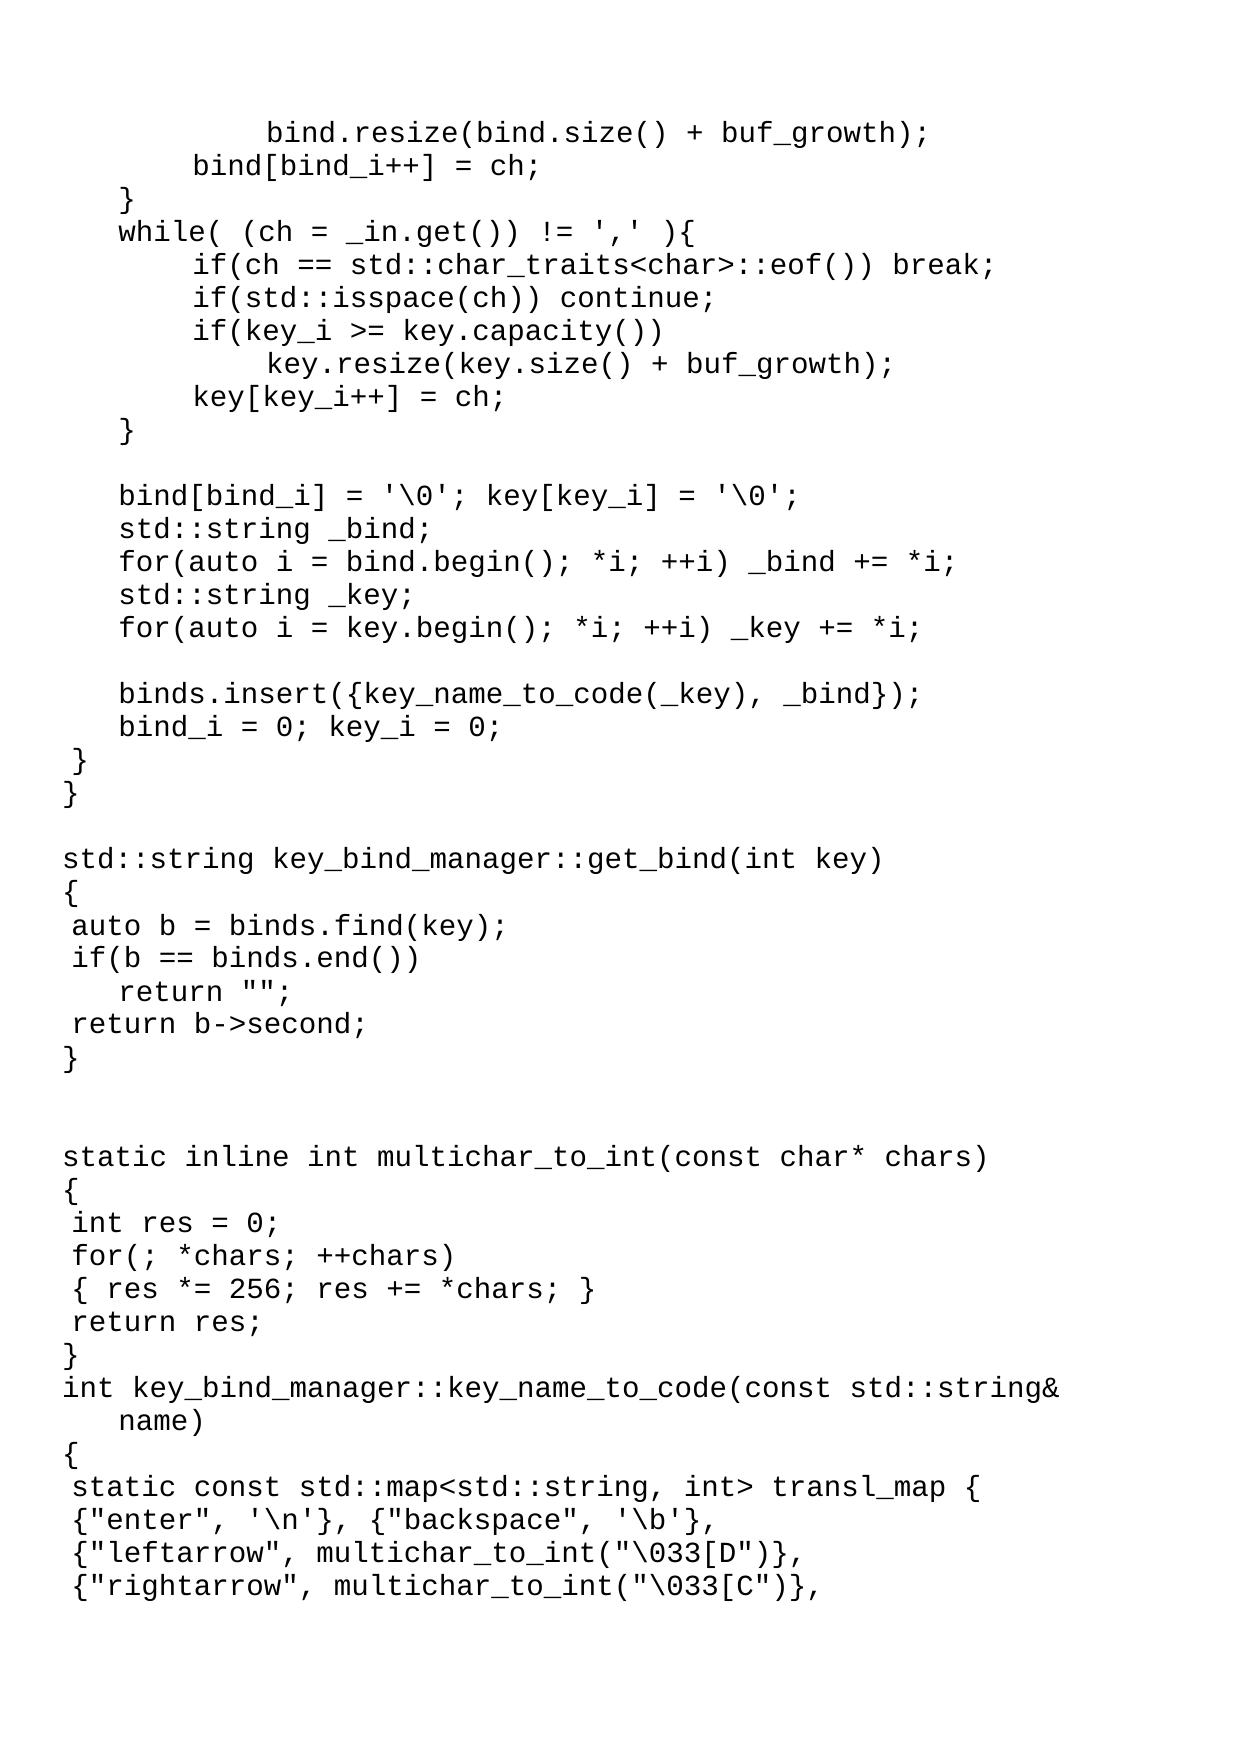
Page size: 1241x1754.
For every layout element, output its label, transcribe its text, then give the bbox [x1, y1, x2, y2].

text for(; *chars; ++chars) [62, 1241, 1122, 1274]
text } [62, 746, 1122, 778]
text { res *= 256; res += *chars; } [62, 1274, 1122, 1307]
text } [62, 415, 1122, 448]
text } [62, 778, 1122, 812]
text return res; [62, 1307, 1122, 1340]
text int res = 0; [62, 1208, 1122, 1241]
text } [62, 1340, 1122, 1373]
text for(auto i = key.begin(); *i; ++i) _key += *i; [62, 613, 1122, 646]
text } [62, 184, 1122, 217]
text bind[bind_i] = '\0'; key[key_i] = '\0'; [62, 481, 1122, 514]
text bind[bind_i++] = ch; [62, 151, 1122, 184]
text if(ch == std::char_traits<char>::eof()) break; [62, 250, 1122, 283]
text auto b = binds.find(key); [62, 911, 1122, 944]
text if(b == binds.end()) [62, 944, 1122, 977]
text std::string _bind; [62, 514, 1122, 547]
text while( (ch = _in.get()) != ',' ){ [62, 217, 1122, 250]
text key[key_i++] = ch; [62, 382, 1122, 415]
text key.resize(key.size() + buf_growth); [62, 349, 1122, 382]
text static inline int multichar_to_int(const char* chars) [62, 1142, 1122, 1175]
text { [62, 1175, 1122, 1208]
text return b->second; [62, 1010, 1122, 1043]
text bind_i = 0; key_i = 0; [62, 712, 1122, 746]
text {"rightarrow", multichar_to_int("\033[C")}, [62, 1571, 1122, 1604]
text {"enter", '\n'}, {"backspace", '\b'}, [62, 1505, 1122, 1538]
text int key_bind_manager::key_name_to_code(const std::string& name) [62, 1373, 1122, 1439]
text std::string _key; [62, 580, 1122, 613]
text if(key_i >= key.capacity()) [62, 316, 1122, 349]
text } [62, 1043, 1122, 1076]
text for(auto i = bind.begin(); *i; ++i) _bind += *i; [62, 547, 1122, 580]
text { [62, 878, 1122, 911]
text bind.resize(bind.size() + buf_growth); [62, 118, 1122, 151]
text std::string key_bind_manager::get_bind(int key) [62, 844, 1122, 878]
text binds.insert({key_name_to_code(_key), _bind}); [62, 679, 1122, 712]
text return ""; [62, 977, 1122, 1010]
text { [62, 1439, 1122, 1472]
text {"leftarrow", multichar_to_int("\033[D")}, [62, 1538, 1122, 1571]
text static const std::map<std::string, int> transl_map { [62, 1472, 1122, 1505]
text if(std::isspace(ch)) continue; [62, 283, 1122, 316]
